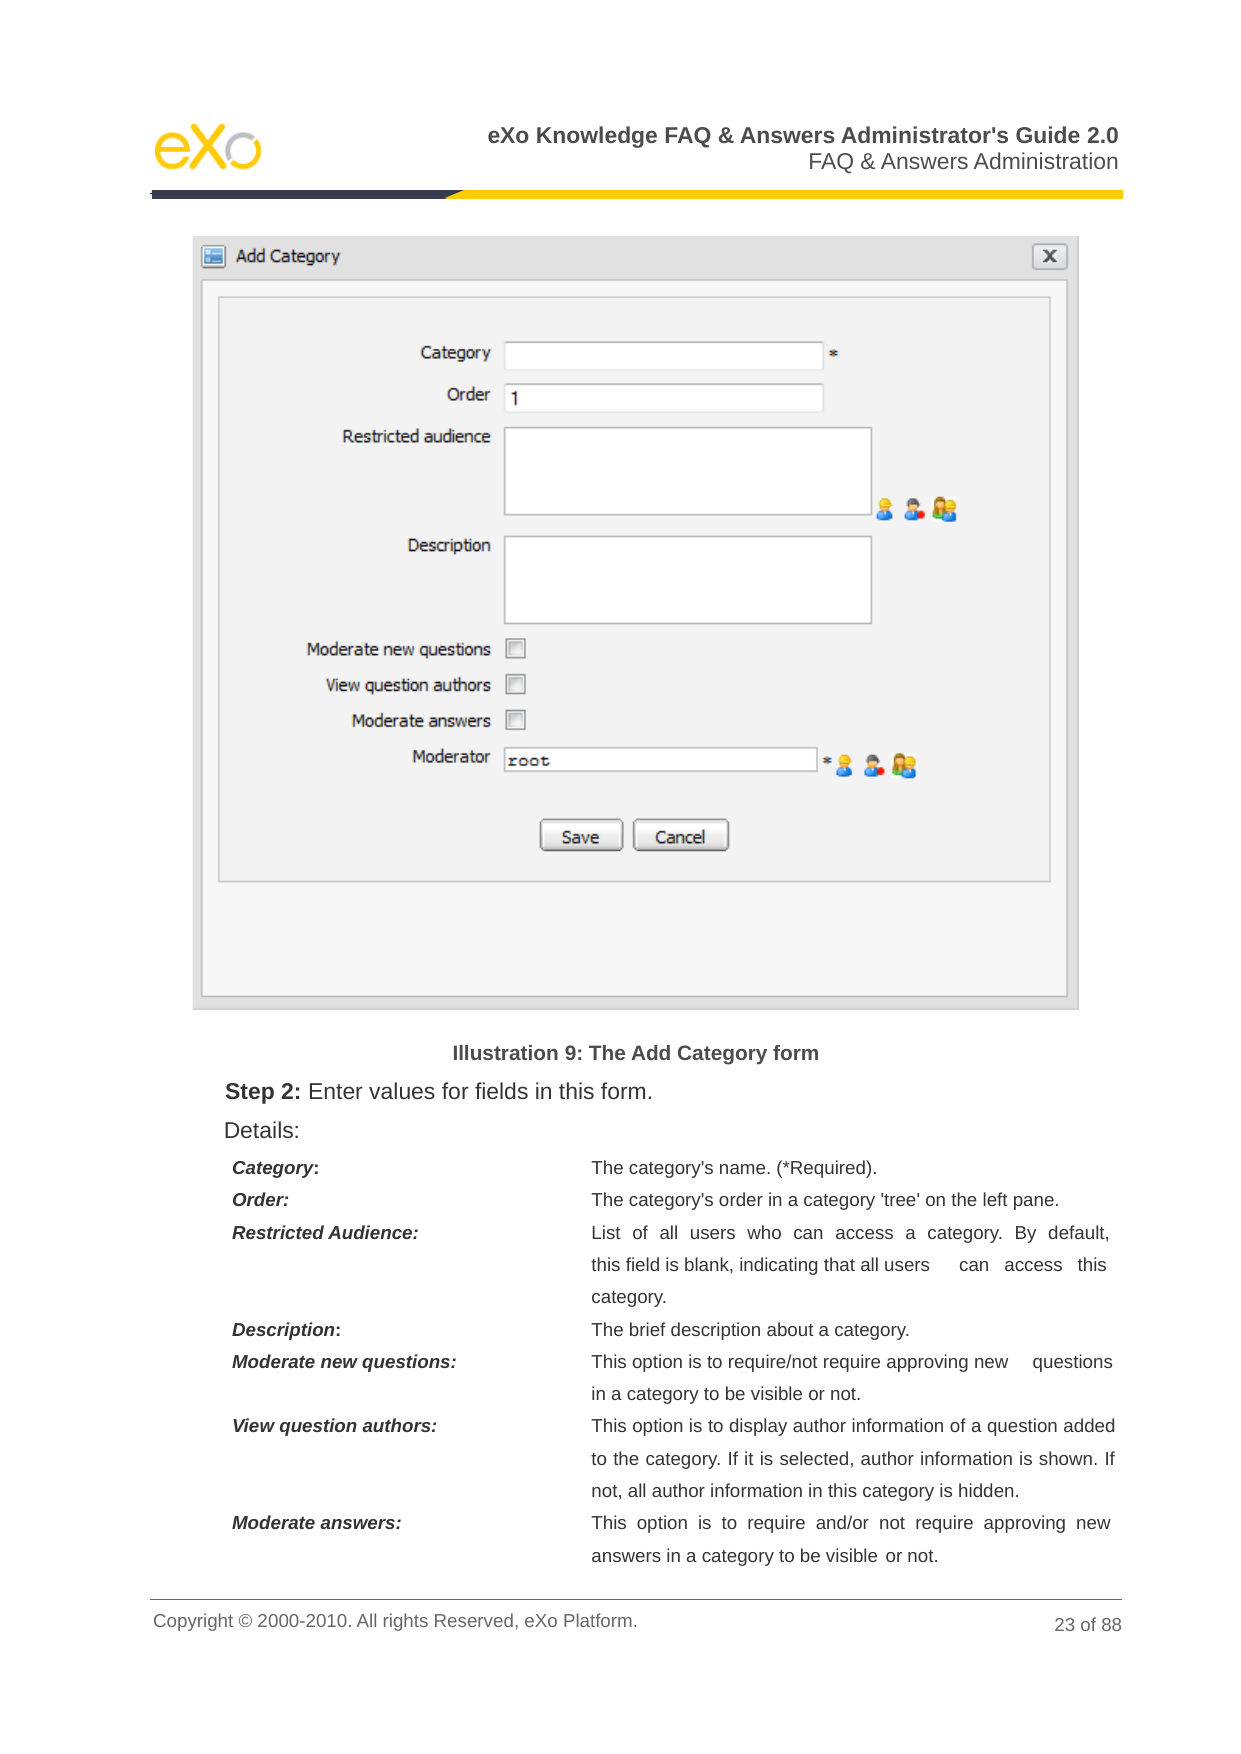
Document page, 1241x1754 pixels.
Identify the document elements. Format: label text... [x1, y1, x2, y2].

text Category: The category's name. (*Required). [232, 1157, 1122, 1178]
text Restricted Audience: List of all users who can access a category. By default, this field is blank, indicating that all users can access this category. [232, 1222, 1122, 1308]
list Illustration 9: The Add Category form [193, 1010, 1079, 1065]
text Moderate answers: This option is to require and/or not require approving new answers in a category to be visible or not. [232, 1512, 1122, 1566]
text Details: [223, 1117, 1122, 1144]
text Moderate new questions: This option is to require/not require approving new questions in a category to be visible or not. [232, 1351, 1122, 1404]
text Order: The category's order in a category 'tree' on the left pane. [232, 1189, 1122, 1211]
text View question authors: This option is to display author information of a question added to the category. If it is selected, author information is shown. If not, all author information in this category is hidden. [232, 1415, 1122, 1501]
picture [192, 236, 1079, 1010]
text Description: The brief description about a category. [232, 1318, 1122, 1340]
picture [151, 190, 1124, 199]
list Step 2: Enter values for fields in this form. [187, 223, 1122, 1104]
picture [155, 123, 262, 170]
